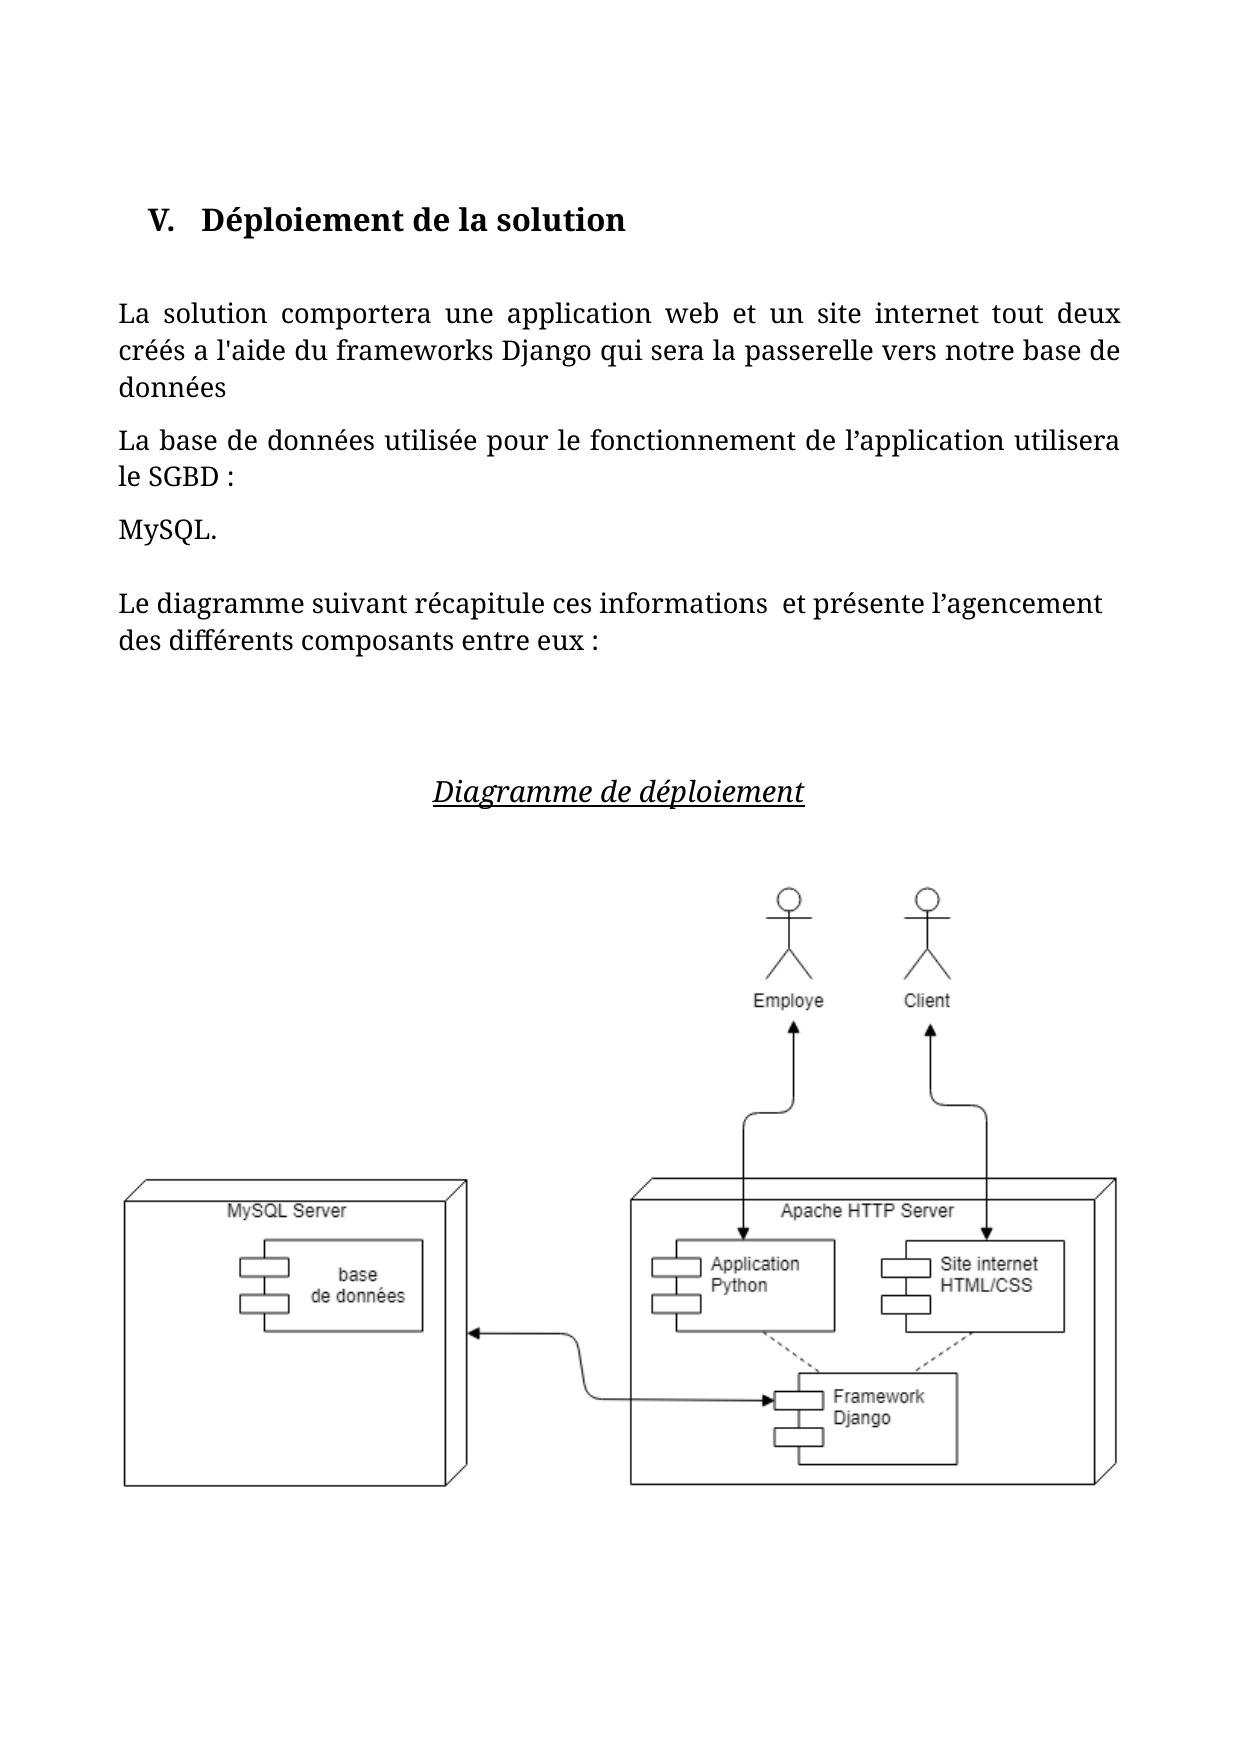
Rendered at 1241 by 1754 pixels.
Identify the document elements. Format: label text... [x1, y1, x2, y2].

text MySQL. [118, 510, 1122, 547]
text Le diagramme suivant récapitule ces informations et présente l’agencement des différents composants entre eux : [118, 584, 1122, 658]
picture [118, 882, 1123, 1493]
text La solution comportera une application web et un site internet tout deux créés a l'aide du frameworks Django qui sera la passerelle vers notre base de données [118, 295, 1122, 405]
text La base de données utilisée pour le fonctionnement de l’application utilisera le SGBD : [118, 421, 1122, 495]
subtitle Diagramme de déploiement [118, 771, 1122, 811]
subtitle Déploiement de la solution [148, 198, 1122, 241]
